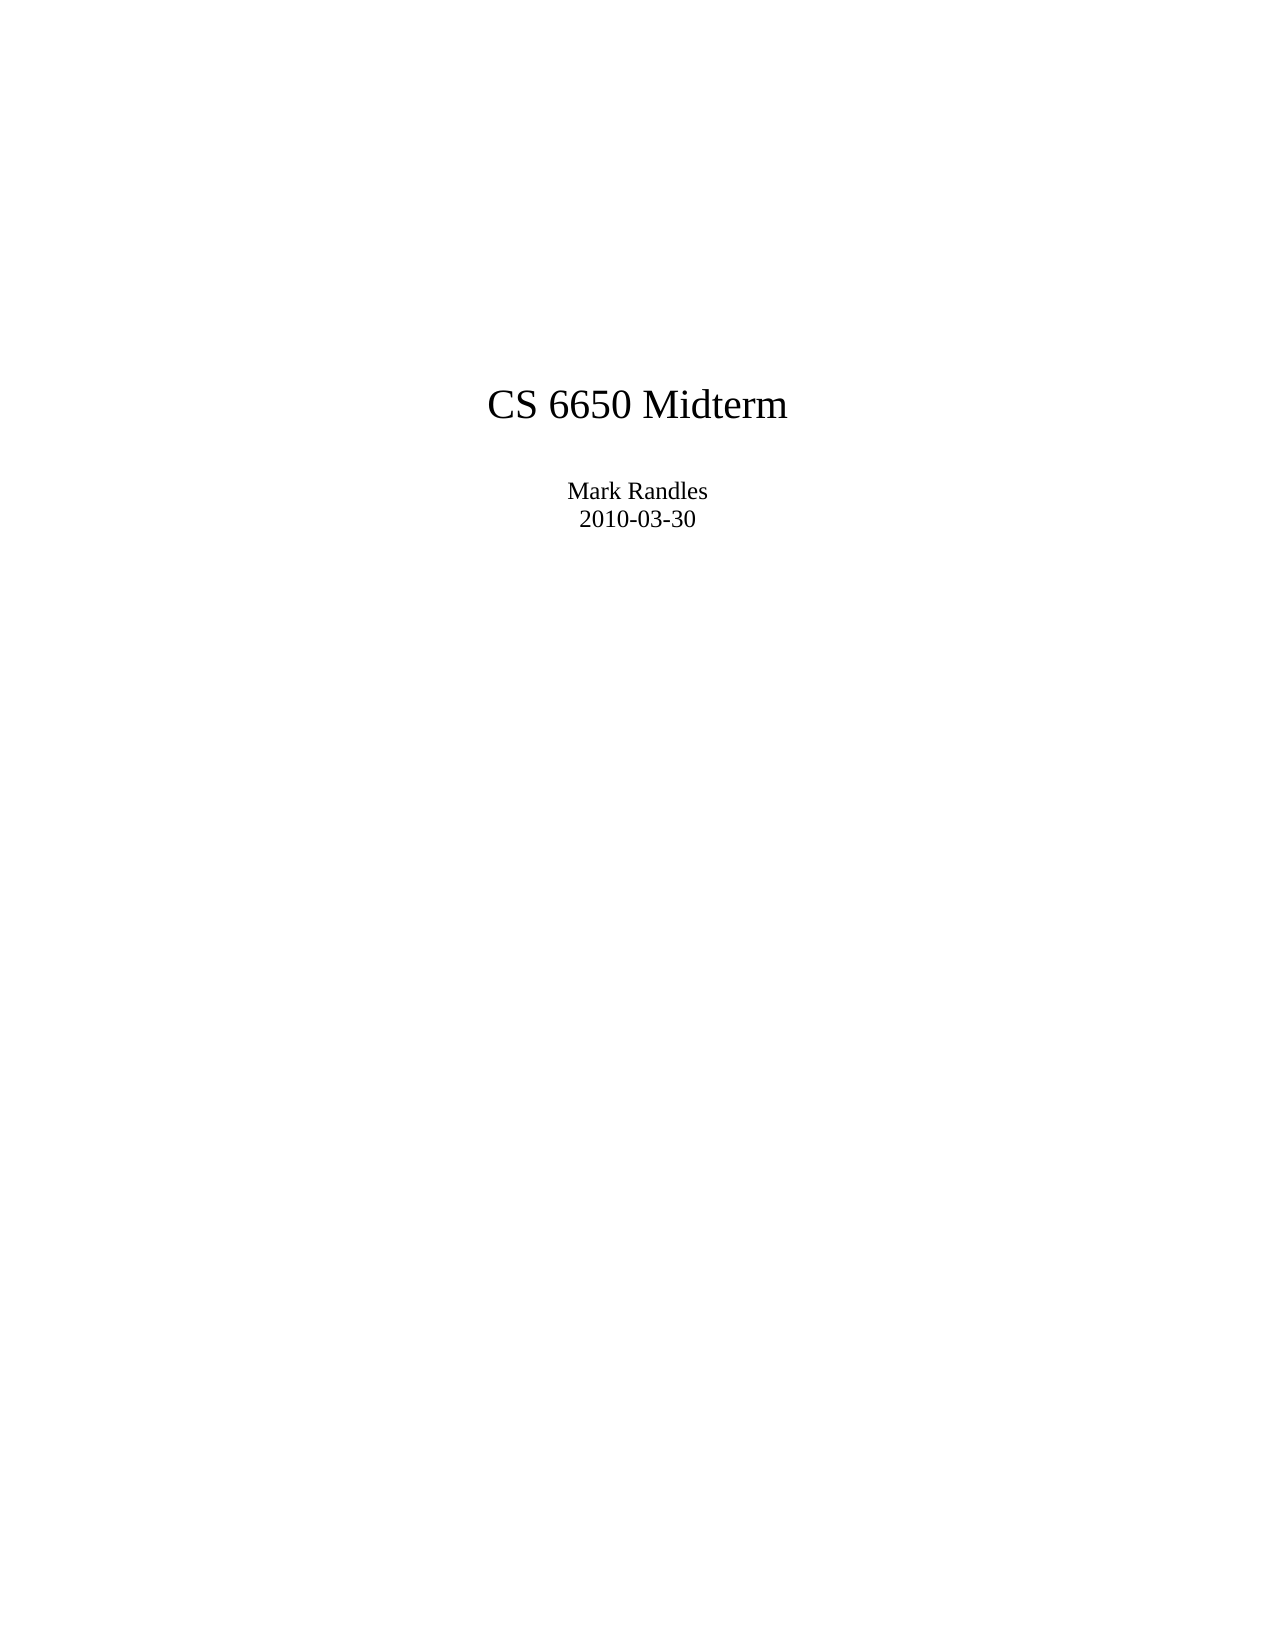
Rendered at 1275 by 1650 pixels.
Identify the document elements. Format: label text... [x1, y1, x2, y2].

text CS 6650 Midterm [150, 380, 1125, 428]
text 2010-03-30 [150, 504, 1125, 533]
text Mark Randles [150, 476, 1125, 504]
